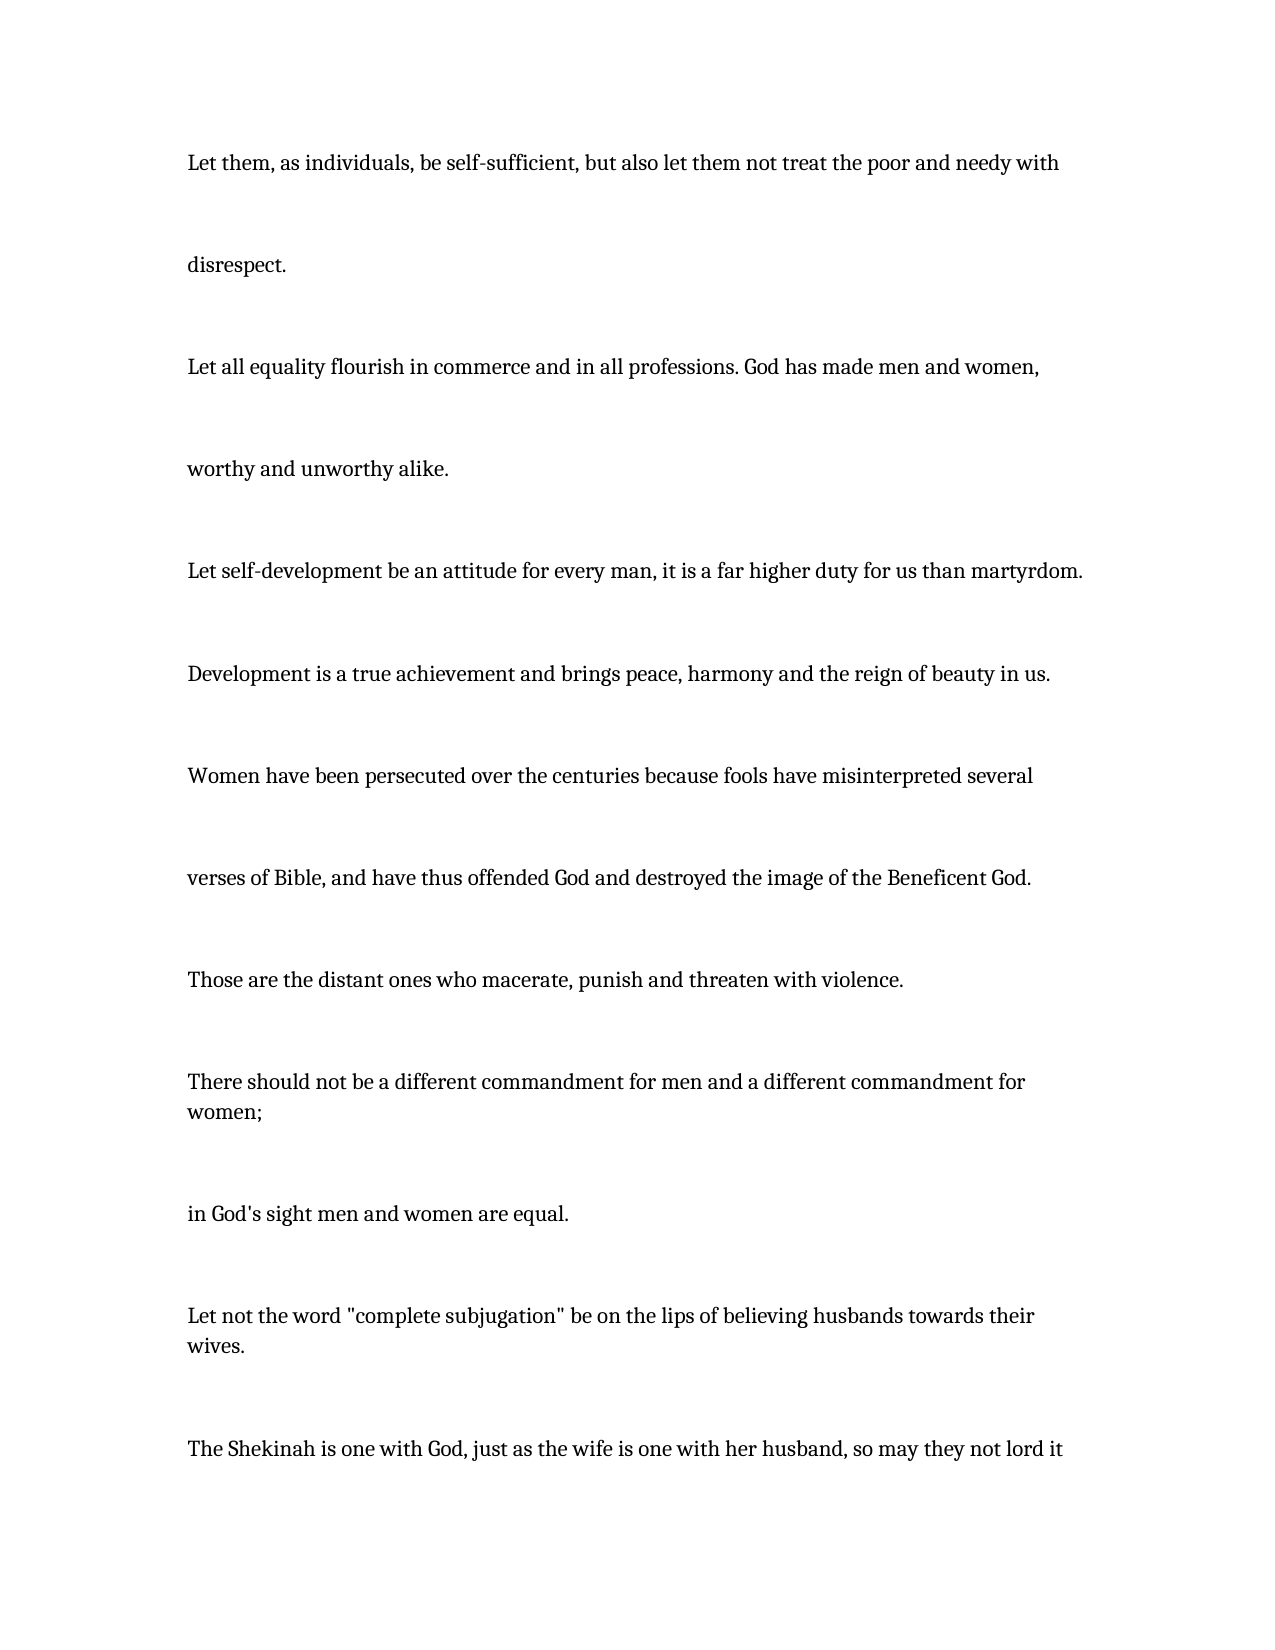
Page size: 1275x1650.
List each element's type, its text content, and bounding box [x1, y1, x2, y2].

text Let them, as individuals, be self-sufficient, but also let them not treat the poor and needy with [187, 150, 1087, 176]
text Women have been persecuted over the centuries because fools have misinterpreted several [187, 762, 1087, 789]
text Let not the word "complete subjugation" be on the lips of believing husbands towards their wives. [187, 1303, 1087, 1360]
text There should not be a different commandment for men and a different commandment for women; [187, 1069, 1087, 1125]
text in God's sight men and women are equal. [187, 1201, 1087, 1227]
text verses of Bible, and have thus offended God and destroyed the image of the Beneficent God. [187, 864, 1087, 891]
text Development is a true achievement and brings peace, harmony and the reign of beauty in us. [187, 660, 1087, 687]
text Those are the distant ones who macerate, punish and threaten with violence. [187, 967, 1087, 993]
text Let self-development be an attitude for every man, it is a far higher duty for us than martyrdom. [187, 558, 1087, 585]
text Let all equality flourish in commerce and in all professions. God has made men and women, [187, 354, 1087, 381]
text disrespect. [187, 252, 1087, 278]
text The Shekinah is one with God, just as the wife is one with her husband, so may they not lord it [187, 1435, 1087, 1462]
text worthy and unworthy alike. [187, 456, 1087, 483]
